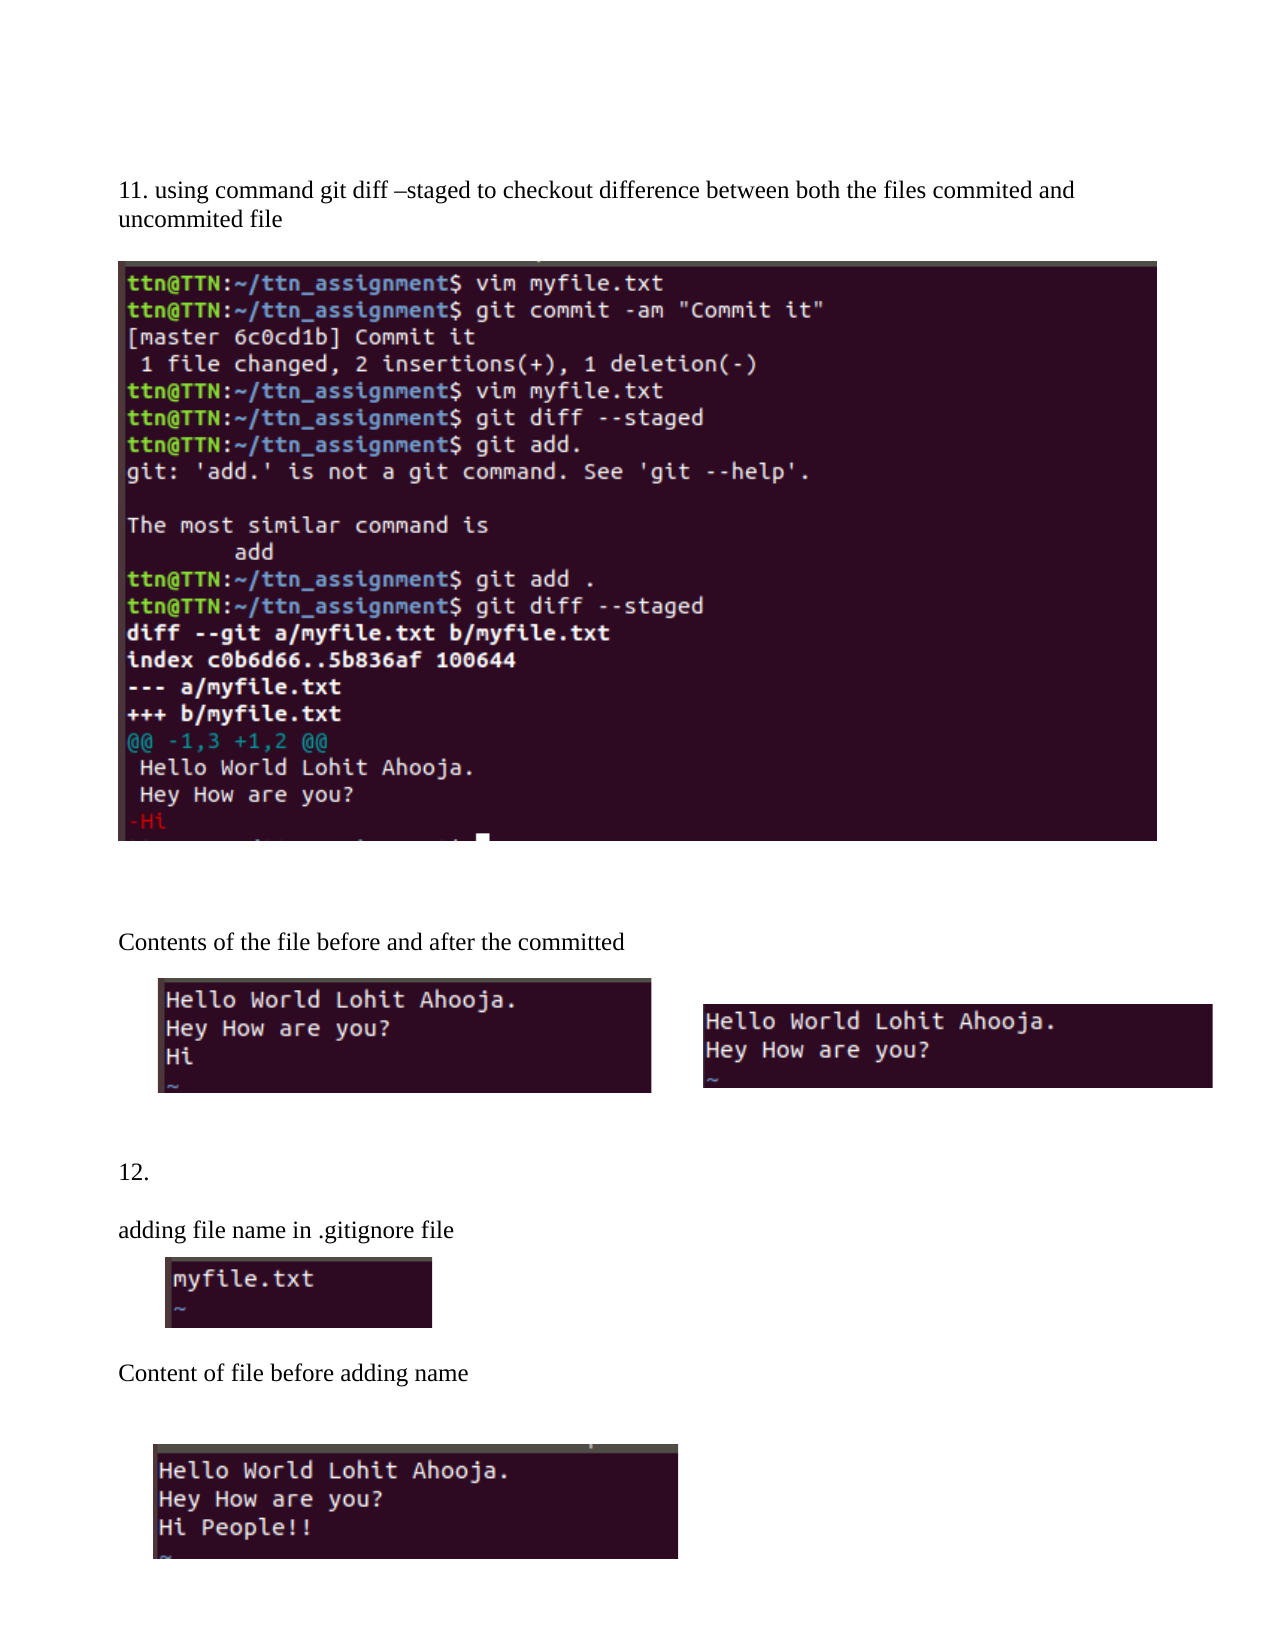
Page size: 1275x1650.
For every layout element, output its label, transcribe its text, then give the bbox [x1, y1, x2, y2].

picture [118, 261, 1157, 841]
picture [703, 1004, 1213, 1088]
text Content of file before adding name [118, 1358, 1157, 1387]
text adding file name in .gitignore file [118, 1215, 1157, 1243]
picture [153, 1444, 679, 1559]
text 12. [118, 1157, 1157, 1186]
text 11. using command git diff –staged to checkout difference between both the files commited and uncommited file [118, 176, 1157, 233]
picture [157, 978, 652, 1093]
text Contents of the file before and after the committed [118, 927, 1157, 956]
picture [165, 1257, 433, 1328]
